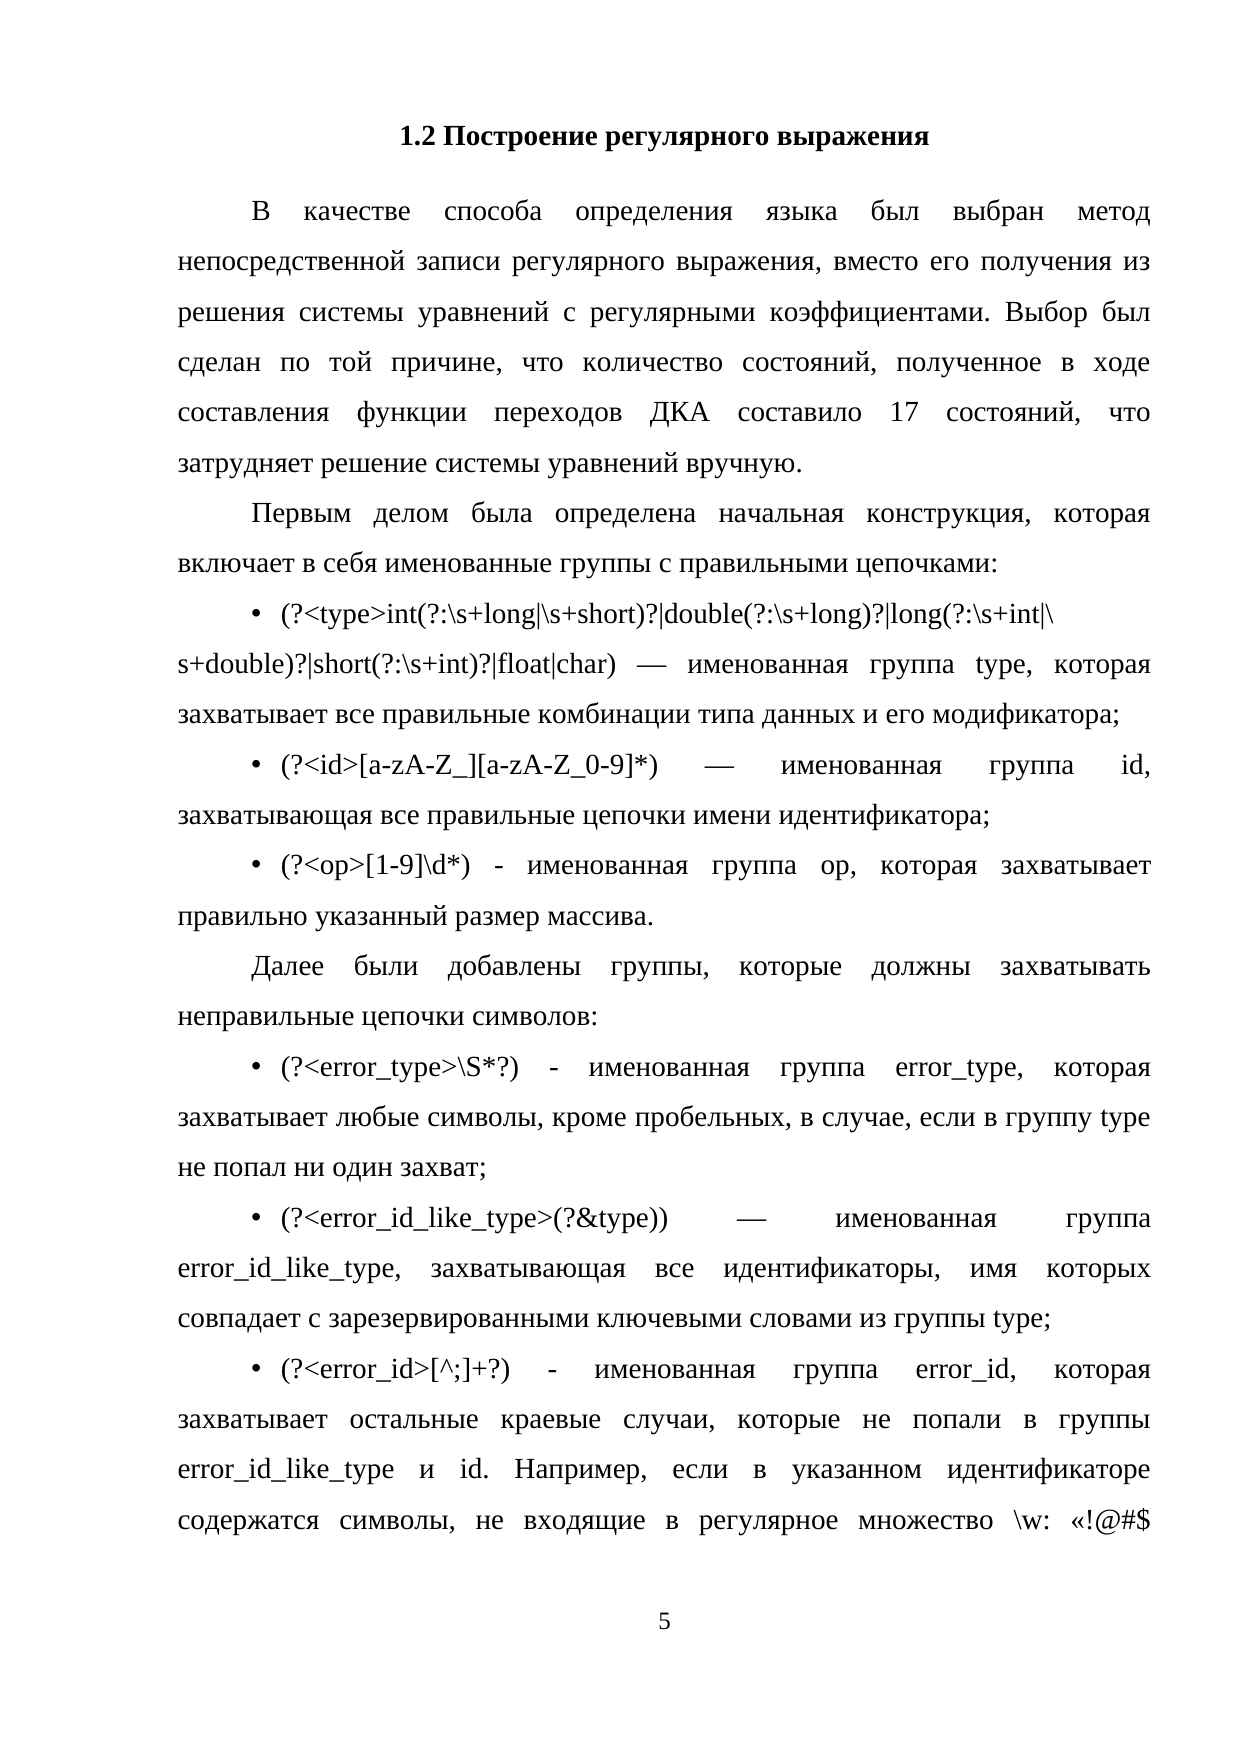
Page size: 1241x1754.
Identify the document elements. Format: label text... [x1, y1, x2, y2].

text Далее были добавлены группы, которые должны захватывать неправильные цепочки символов: [177, 948, 1152, 1032]
subtitle 1.2 Построение регулярного выражения [177, 118, 1152, 152]
list (?<error_type>\S*?) - именованная группа error_type, которая захватывает любые символы, кроме пробельных, в случае, если в группу type не попал ни один захват; [177, 1049, 1152, 1183]
list (?<op>[1-9]\d*) - именованная группа op, которая захватывает правильно указанный размер массива. [177, 847, 1152, 931]
list (?<error_id_like_type>(?&type)) — именованная группа error_id_like_type, захватывающая все идентификаторы, имя которых совпадает с зарезервированными ключевыми словами из группы type; [177, 1200, 1152, 1334]
list (?<id>[a-zA-Z_][a-zA-Z_0-9]*) — именованная группа id, захватывающая все правильные цепочки имени идентификатора; [177, 747, 1152, 831]
list (?<error_id>[^;]+?) - именованная группа error_id, которая захватывает остальные краевые случаи, которые не попали в группы error_id_like_type и id. Например, если в указанном идентификаторе содержатся символы, не входящие в регулярное множество \w: «!@#$ [177, 1351, 1152, 1536]
text В качестве способа определения языка был выбран метод непосредственной записи регулярного выражения, вместо его получения из решения системы уравнений с регулярными коэффициентами. Выбор был сделан по той причине, что количество состояний, полученное в ходе составления функции переходов ДКА составило 17 состояний, что затрудняет решение системы уравнений вручную. [177, 193, 1152, 478]
text Первым делом была определена начальная конструкция, которая включает в себя именованные группы с правильными цепочками: [177, 495, 1152, 579]
list (?<type>int(?:\s+long|\s+short)?|double(?:\s+long)?|long(?:\s+int|\s+double)?|short(?:\s+int)?|float|char) — именованная группа type, которая захватывает все правильные комбинации типа данных и его модификатора; [177, 596, 1152, 730]
